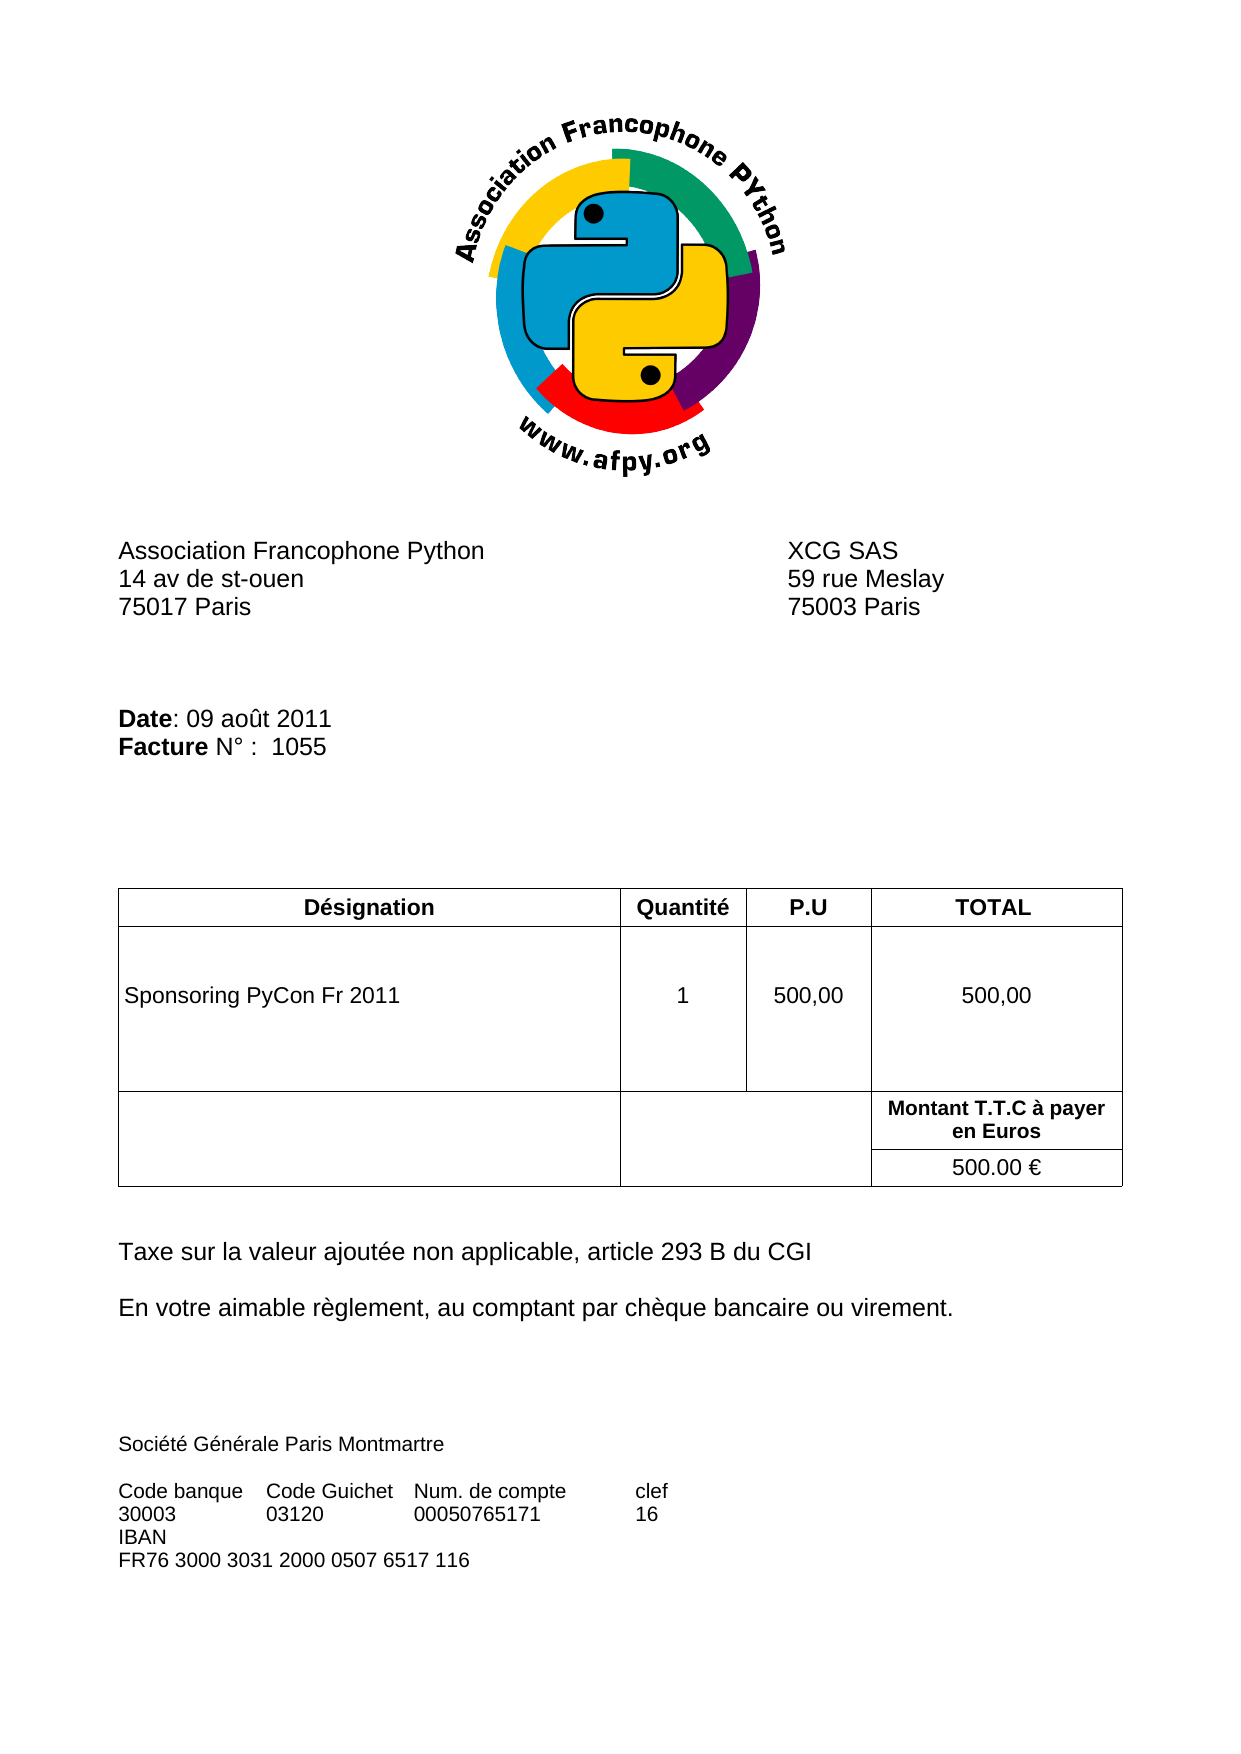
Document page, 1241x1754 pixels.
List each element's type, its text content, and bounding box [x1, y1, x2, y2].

text Société Générale Paris Montmartre [118, 1433, 1122, 1456]
table_header Désignation [119, 889, 620, 926]
text Facture N° : 1055 [118, 732, 1122, 760]
table_cell 500,00 [872, 927, 1122, 1091]
table_cell 500,00 € [872, 1150, 1122, 1186]
table_header [535, 537, 787, 621]
table_cell Sponsoring PyCon Fr 2011 [119, 927, 620, 1091]
text 30003 03120 00050765171 16 [118, 1503, 1122, 1526]
text Code banque Code Guichet Num. de compte clef [118, 1479, 1122, 1503]
table_header [119, 1092, 620, 1186]
table_header Quantité [621, 889, 746, 926]
table_header Montant T.T.C à payer en Euros [872, 1092, 1122, 1149]
picture [455, 118, 785, 477]
text IBAN [118, 1526, 1122, 1549]
text Date: 09 août 2011 [118, 704, 1122, 732]
text Taxe sur la valeur ajoutée non applicable, article 293 B du CGI [118, 1237, 1122, 1265]
table_cell 1 [621, 927, 746, 1091]
table_header [621, 1092, 871, 1186]
table_cell 500,00 [747, 927, 871, 1091]
text En votre aimable règlement, au comptant par chèque bancaire ou virement. [118, 1293, 1122, 1321]
table_header P.U [747, 889, 871, 926]
table_header Association Francophone Python 14 av de st-ouen 75017 Paris [118, 537, 535, 621]
text FR76 3000 3031 2000 0507 6517 116 [118, 1549, 1122, 1572]
table_header XCG SAS 59 rue Meslay 75003 Paris [787, 537, 1122, 621]
table_header TOTAL [872, 889, 1122, 926]
